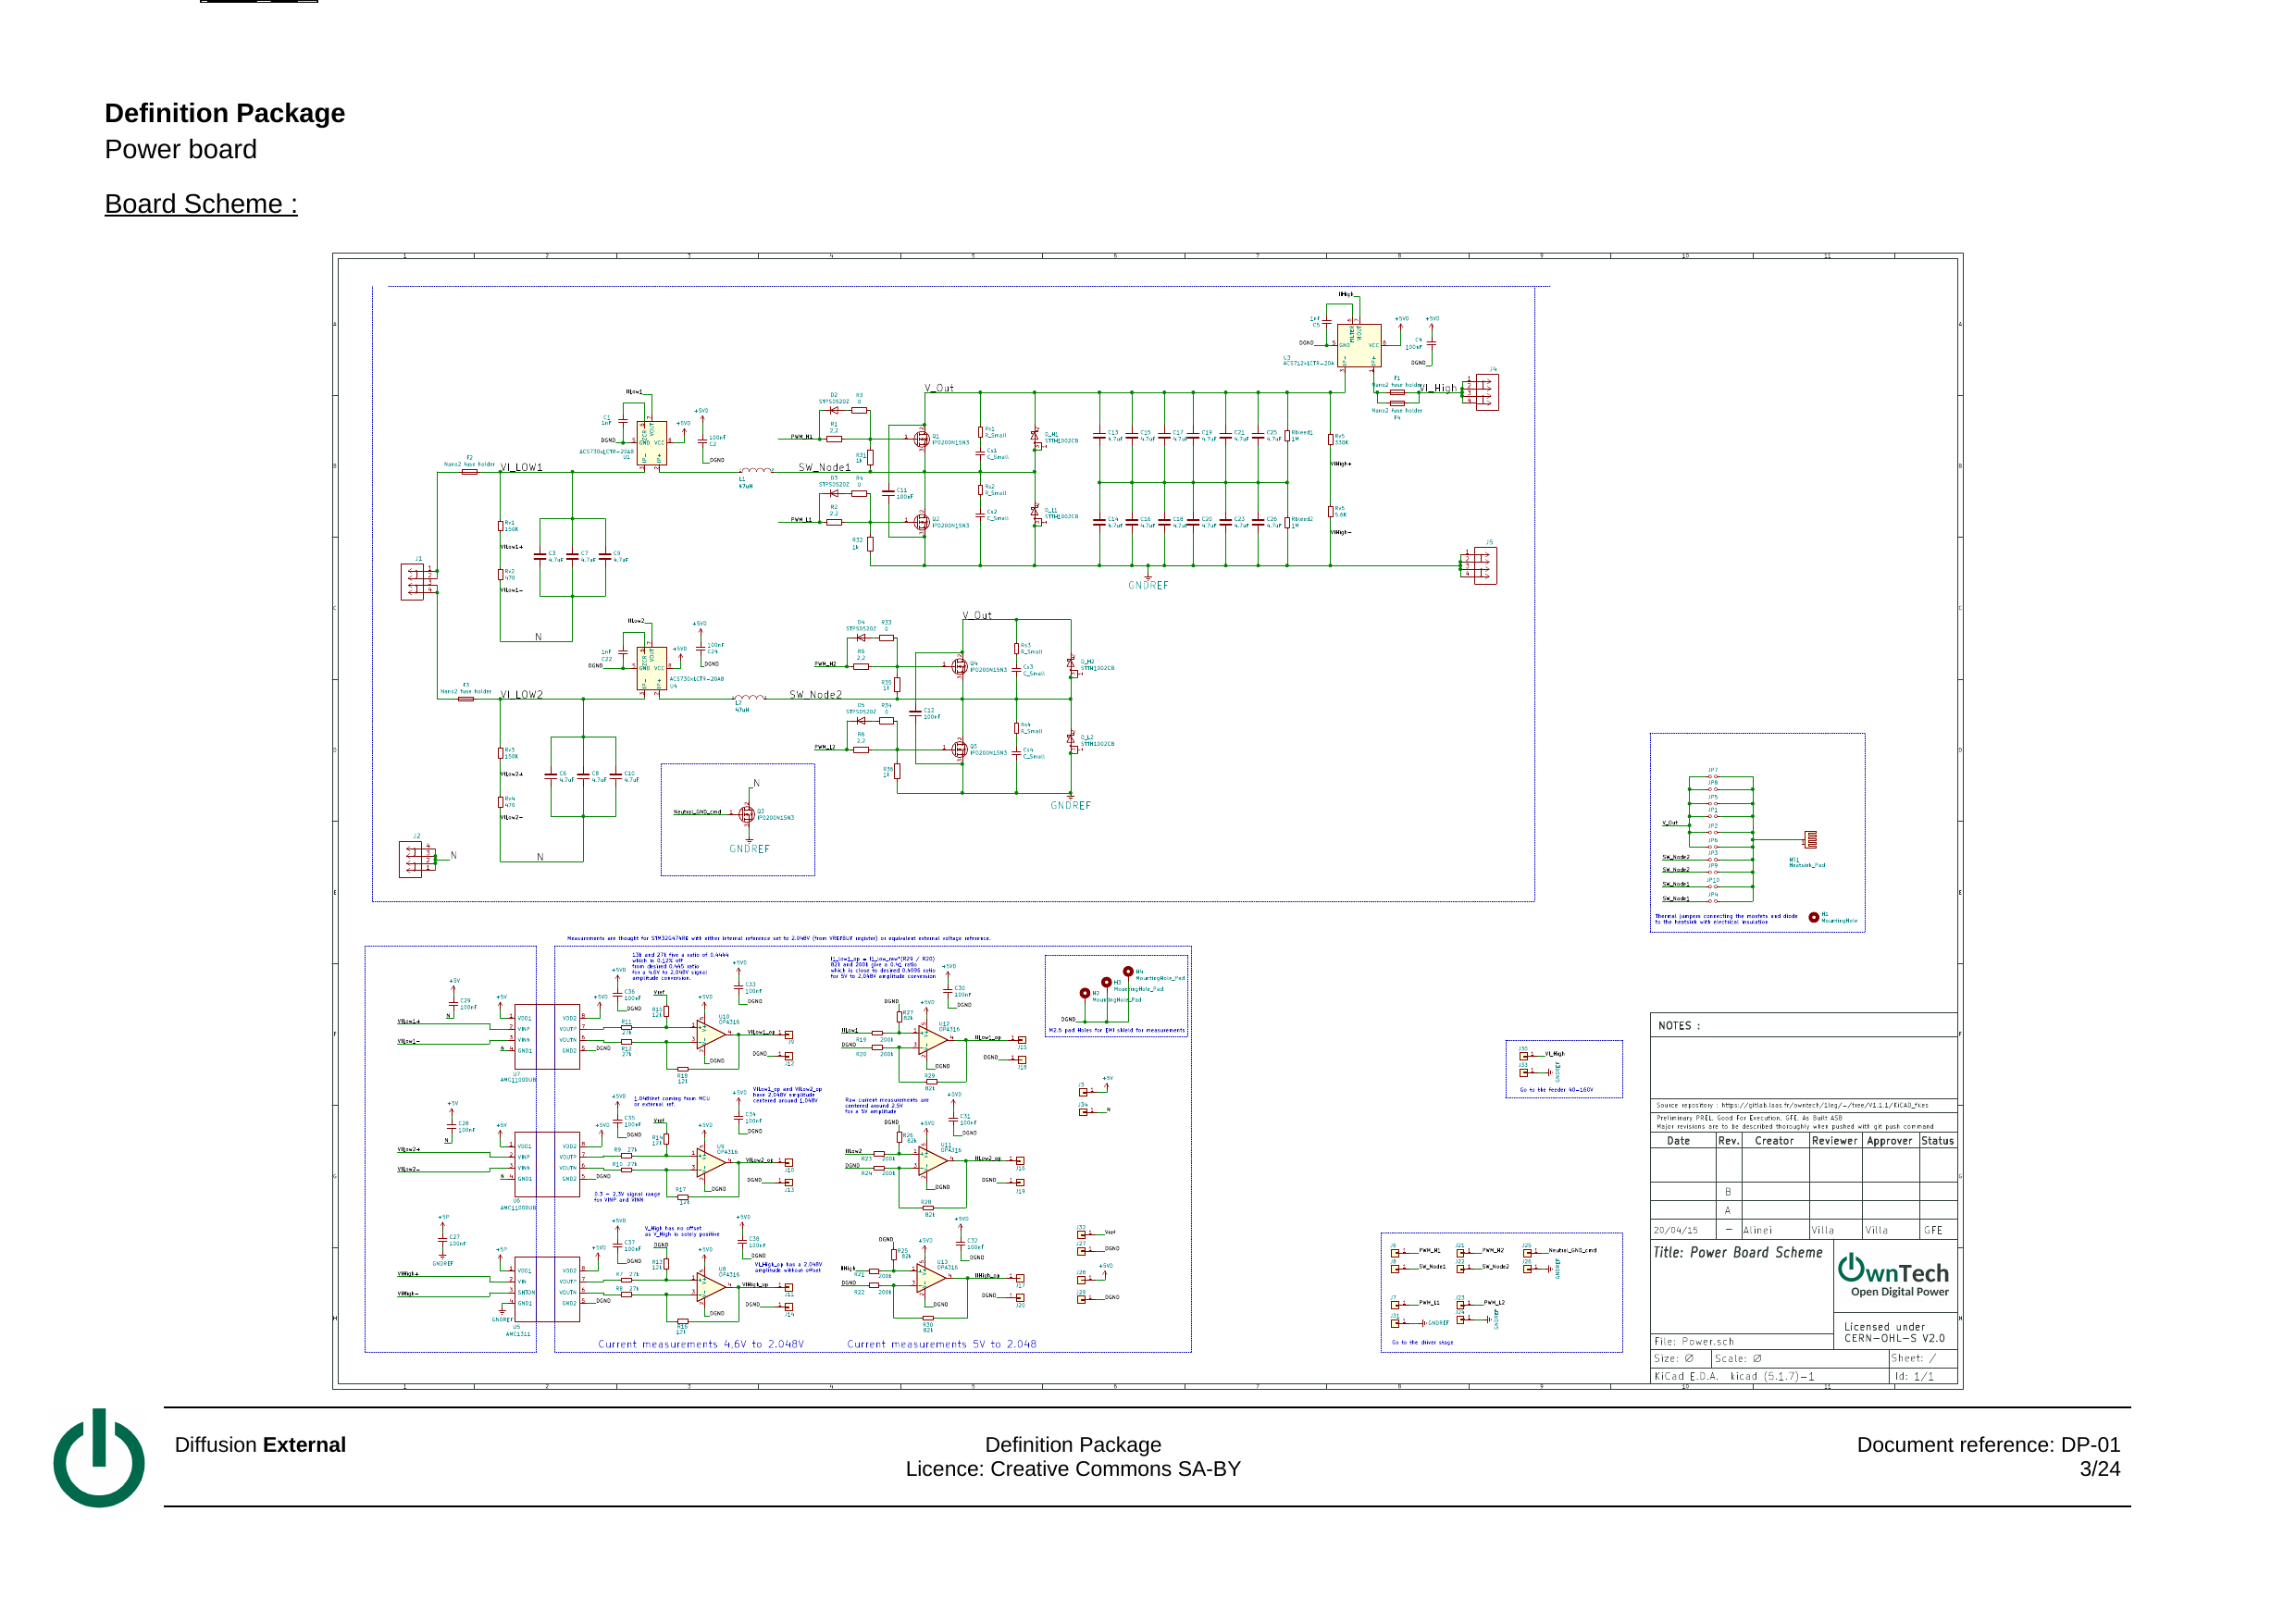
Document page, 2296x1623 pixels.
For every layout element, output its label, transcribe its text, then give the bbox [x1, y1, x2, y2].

subtitle Board Scheme : [298, 188, 2191, 219]
picture [51, 1405, 56, 1510]
